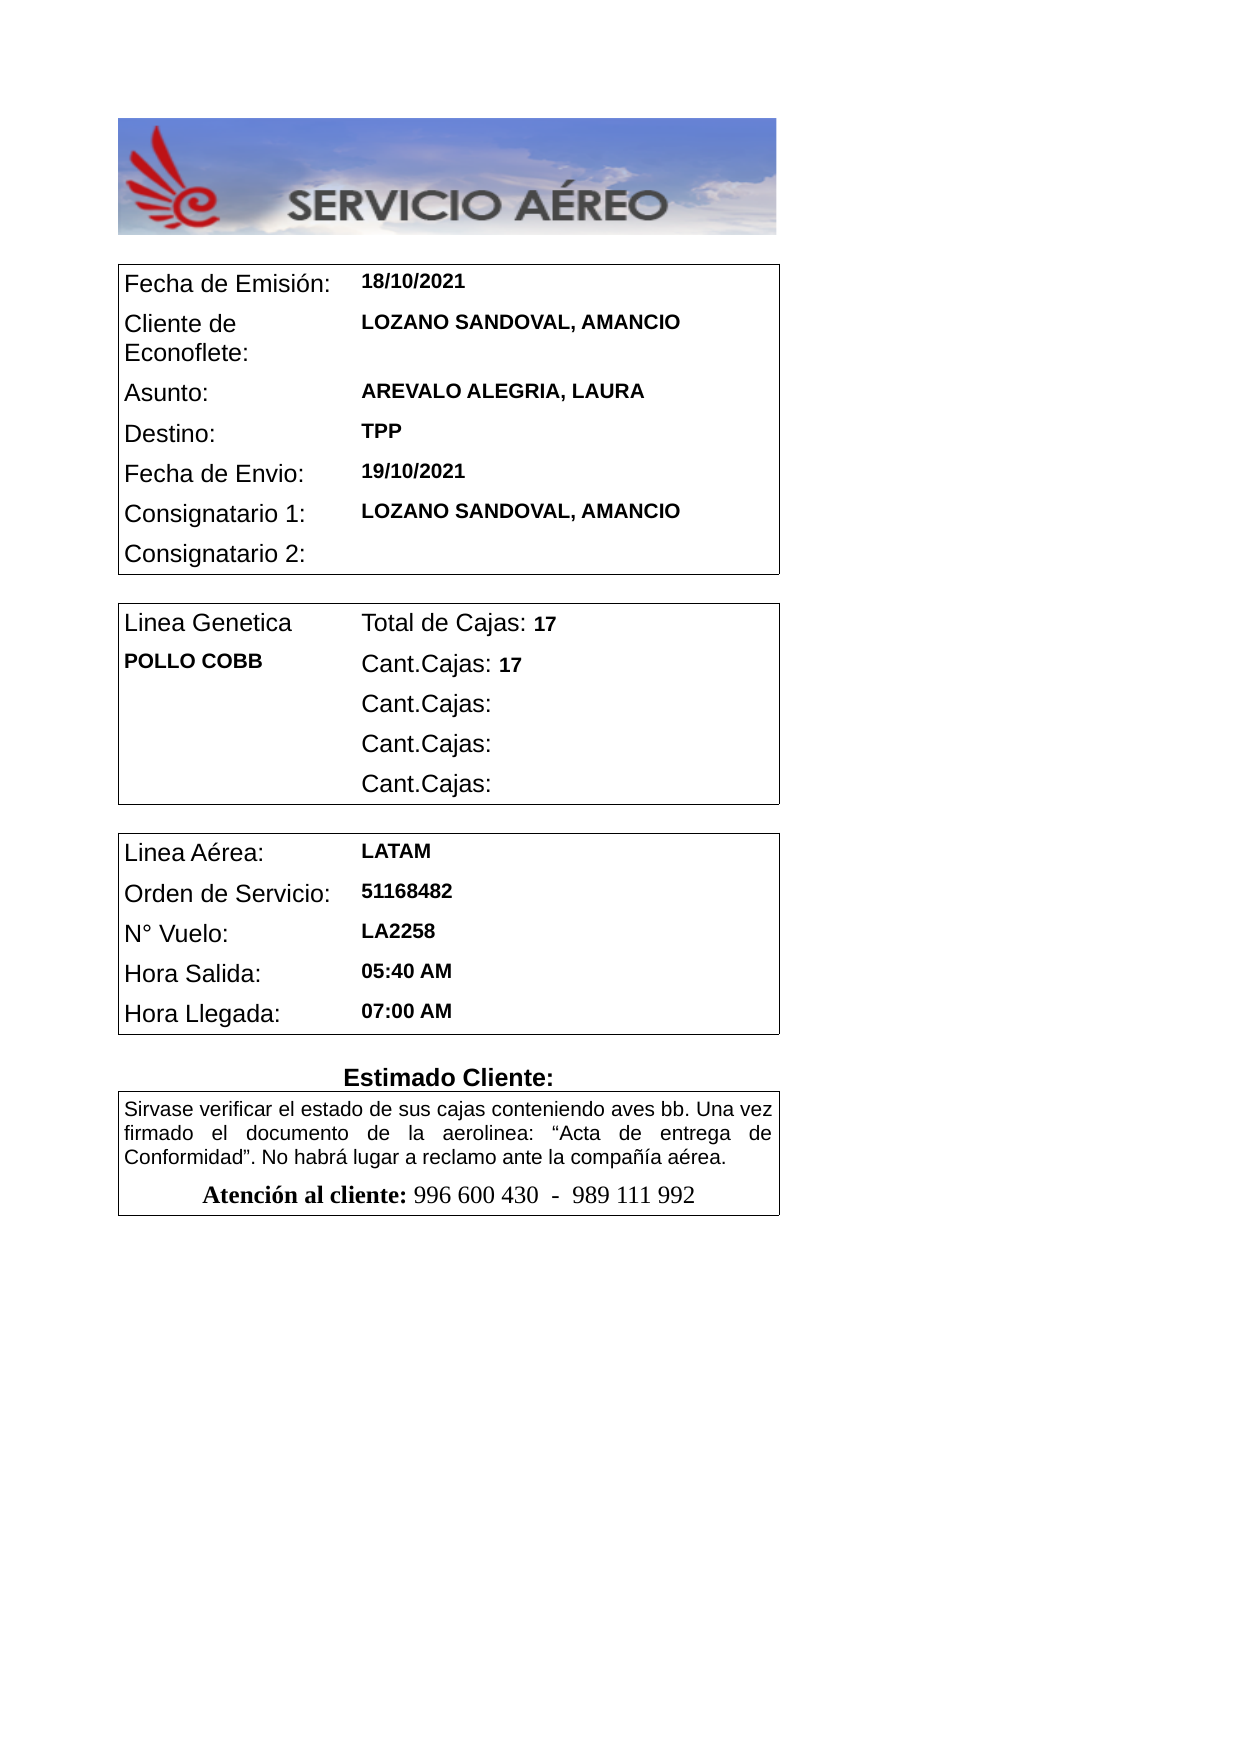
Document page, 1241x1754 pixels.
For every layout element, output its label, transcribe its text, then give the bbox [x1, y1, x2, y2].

table_cell 19/10/2021 [356, 453, 779, 493]
table_cell Asunto: [119, 373, 356, 413]
table_cell 05:40 AM [356, 953, 779, 993]
table_cell 51168482 [356, 873, 779, 913]
picture [118, 118, 777, 235]
table_cell Cliente de Econoflete: [119, 304, 356, 373]
table_cell Fecha de Envio: [119, 453, 356, 493]
table_cell POLLO COBB [119, 643, 356, 683]
table_cell [356, 805, 779, 833]
table_cell 07:00 AM [356, 994, 779, 1034]
table_cell [119, 764, 356, 804]
table_cell LA2258 [356, 913, 779, 953]
table_cell [356, 575, 779, 603]
table_cell LATAM [356, 834, 779, 873]
table_cell Hora Salida: [119, 953, 356, 993]
table_cell N° Vuelo: [119, 913, 356, 953]
table_cell Total de Cajas: 17 [356, 604, 779, 643]
table_cell [118, 805, 356, 833]
table_cell TPP [356, 413, 779, 453]
table_cell [118, 575, 356, 603]
table_cell LOZANO SANDOVAL, AMANCIO [356, 304, 779, 373]
table_cell Linea Genetica [119, 604, 356, 643]
table_cell AREVALO ALEGRIA, LAURA [356, 373, 779, 413]
table_cell LOZANO SANDOVAL, AMANCIO [356, 493, 779, 533]
table_cell Cant.Cajas: 17 [356, 643, 779, 683]
table_cell Destino: [119, 413, 356, 453]
table_cell [119, 723, 356, 763]
table_cell Linea Aérea: [119, 834, 356, 873]
table_cell Estimado Cliente: [118, 1035, 779, 1091]
table_cell [356, 534, 779, 574]
table_cell Atención al cliente: 996 600 430 - 989 111 992 [119, 1175, 779, 1215]
table_header 18/10/2021 [356, 265, 779, 304]
table_cell Cant.Cajas: [356, 683, 779, 723]
table_cell Orden de Servicio: [119, 873, 356, 913]
table_header Fecha de Emisión: [119, 265, 356, 304]
table_cell [119, 683, 356, 723]
table_cell Cant.Cajas: [356, 723, 779, 763]
table_cell Sirvase verificar el estado de sus cajas conteniendo aves bb. Una vez firmado el documento de la aerolinea: “Acta de entrega de Conformidad”. No habrá lugar a reclamo ante la compañía aérea. [119, 1092, 779, 1175]
table_cell Cant.Cajas: [356, 764, 779, 804]
table_cell Consignatario 2: [119, 534, 356, 574]
table_cell Hora Llegada: [119, 994, 356, 1034]
table_cell Consignatario 1: [119, 493, 356, 533]
